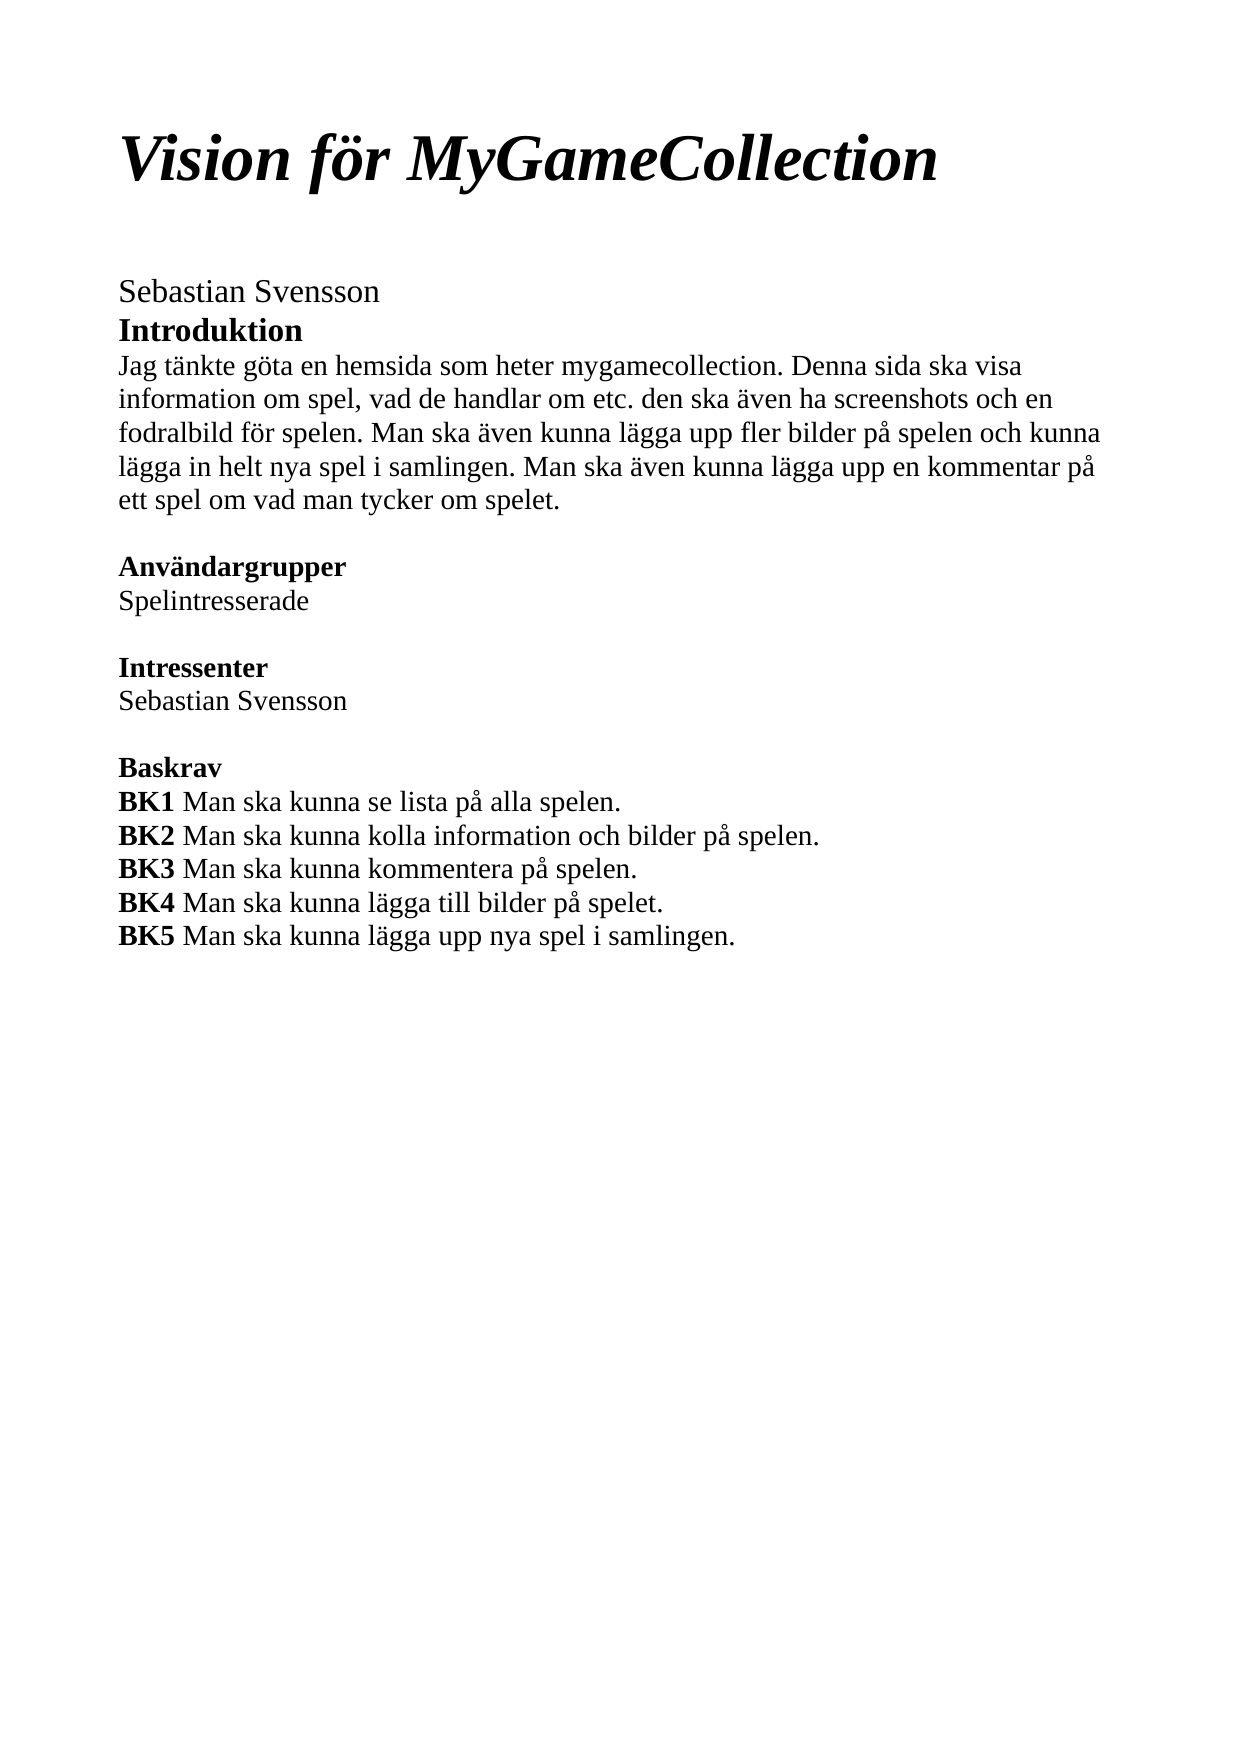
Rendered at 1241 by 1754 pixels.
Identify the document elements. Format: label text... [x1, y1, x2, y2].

text BK5 Man ska kunna lägga upp nya spel i samlingen. [118, 918, 1122, 952]
text Användargrupper [118, 549, 1122, 583]
text Sebastian Svensson [118, 683, 1122, 717]
text Introduktion [118, 310, 1122, 348]
text Vision för MyGameCollection [118, 118, 1122, 195]
text BK2 Man ska kunna kolla information och bilder på spelen. [118, 818, 1122, 851]
text BK1 Man ska kunna se lista på alla spelen. [118, 784, 1122, 818]
text BK3 Man ska kunna kommentera på spelen. [118, 851, 1122, 885]
text Baskrav [118, 751, 1122, 784]
text Sebastian Svensson [118, 271, 1122, 310]
text BK4 Man ska kunna lägga till bilder på spelet. [118, 885, 1122, 918]
text Jag tänkte göta en hemsida som heter mygamecollection. Denna sida ska visa information om spel, vad de handlar om etc. den ska även ha screenshots och en fodralbild för spelen. Man ska även kunna lägga upp fler bilder på spelen och kunna lägga in helt nya spel i samlingen. Man ska även kunna lägga upp en kommentar på ett spel om vad man tycker om spelet. [118, 348, 1122, 516]
text Spelintresserade [118, 583, 1122, 616]
text Intressenter [118, 650, 1122, 683]
